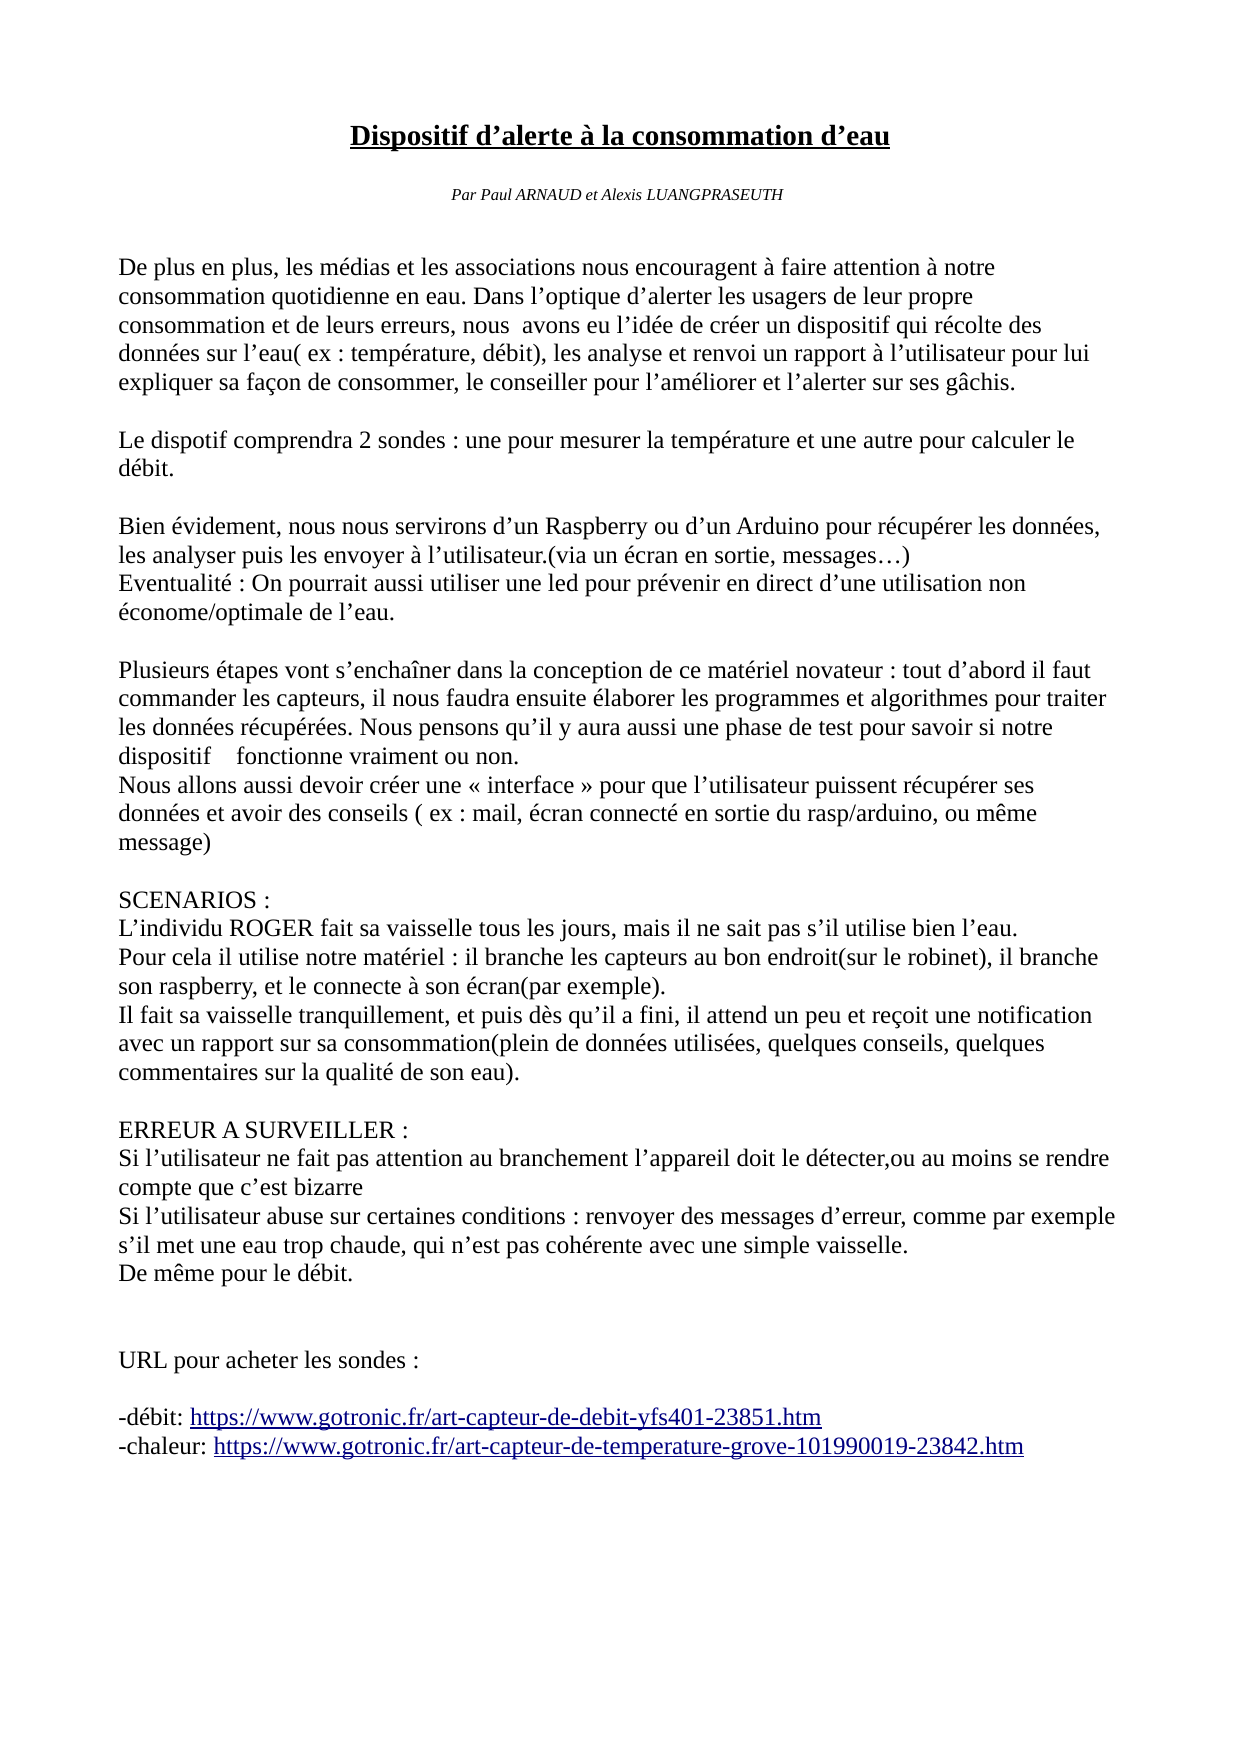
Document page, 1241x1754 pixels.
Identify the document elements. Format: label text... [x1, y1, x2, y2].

text Si l’utilisateur ne fait pas attention au branchement l’appareil doit le détecter,ou au moins se rendre compte que c’est bizarre [118, 1143, 1122, 1201]
text URL pour acheter les sondes : [118, 1345, 1122, 1373]
text Pour cela il utilise notre matériel : il branche les capteurs au bon endroit(sur le robinet), il branche son raspberry, et le connecte à son écran(par exemple). [118, 942, 1122, 1000]
text -débit: https://www.gotronic.fr/art-capteur-de-debit-yfs401-23851.htm [118, 1402, 1122, 1431]
text SCENARIOS : [118, 885, 1122, 913]
text Dispositif d’alerte à la consommation d’eau [118, 118, 1122, 152]
text ERREUR A SURVEILLER : [118, 1115, 1122, 1143]
text De même pour le débit. [118, 1258, 1122, 1287]
text Le dispotif comprendra 2 sondes : une pour mesurer la température et une autre pour calculer le débit. [118, 425, 1122, 482]
text Eventualité : On pourrait aussi utiliser une led pour prévenir en direct d’une utilisation non économe/optimale de l’eau. [118, 568, 1122, 626]
text L’individu ROGER fait sa vaisselle tous les jours, mais il ne sait pas s’il utilise bien l’eau. [118, 913, 1122, 942]
text Par Paul ARNAUD et Alexis LUANGPRASEUTH [118, 185, 1122, 204]
text Plusieurs étapes vont s’enchaîner dans la conception de ce matériel novateur : tout d’abord il faut commander les capteurs, il nous faudra ensuite élaborer les programmes et algorithmes pour traiter les données récupérées. Nous pensons qu’il y aura aussi une phase de test pour savoir si notre dispositif fonctionne vraiment ou non. [118, 655, 1122, 770]
text -chaleur: https://www.gotronic.fr/art-capteur-de-temperature-grove-101990019-23842.htm [118, 1431, 1122, 1460]
text Nous allons aussi devoir créer une « interface » pour que l’utilisateur puissent récupérer ses données et avoir des conseils ( ex : mail, écran connecté en sortie du rasp/arduino, ou même message) [118, 770, 1122, 856]
text De plus en plus, les médias et les associations nous encouragent à faire attention à notre consommation quotidienne en eau. Dans l’optique d’alerter les usagers de leur propre consommation et de leurs erreurs, nous avons eu l’idée de créer un dispositif qui récolte des données sur l’eau( ex : température, débit), les analyse et renvoi un rapport à l’utilisateur pour lui expliquer sa façon de consommer, le conseiller pour l’améliorer et l’alerter sur ses gâchis. [118, 252, 1122, 396]
text Bien évidement, nous nous servirons d’un Raspberry ou d’un Arduino pour récupérer les données, les analyser puis les envoyer à l’utilisateur.(via un écran en sortie, messages…) [118, 511, 1122, 568]
text Il fait sa vaisselle tranquillement, et puis dès qu’il a fini, il attend un peu et reçoit une notification avec un rapport sur sa consommation(plein de données utilisées, quelques conseils, quelques commentaires sur la qualité de son eau). [118, 1000, 1122, 1086]
text Si l’utilisateur abuse sur certaines conditions : renvoyer des messages d’erreur, comme par exemple s’il met une eau trop chaude, qui n’est pas cohérente avec une simple vaisselle. [118, 1201, 1122, 1258]
